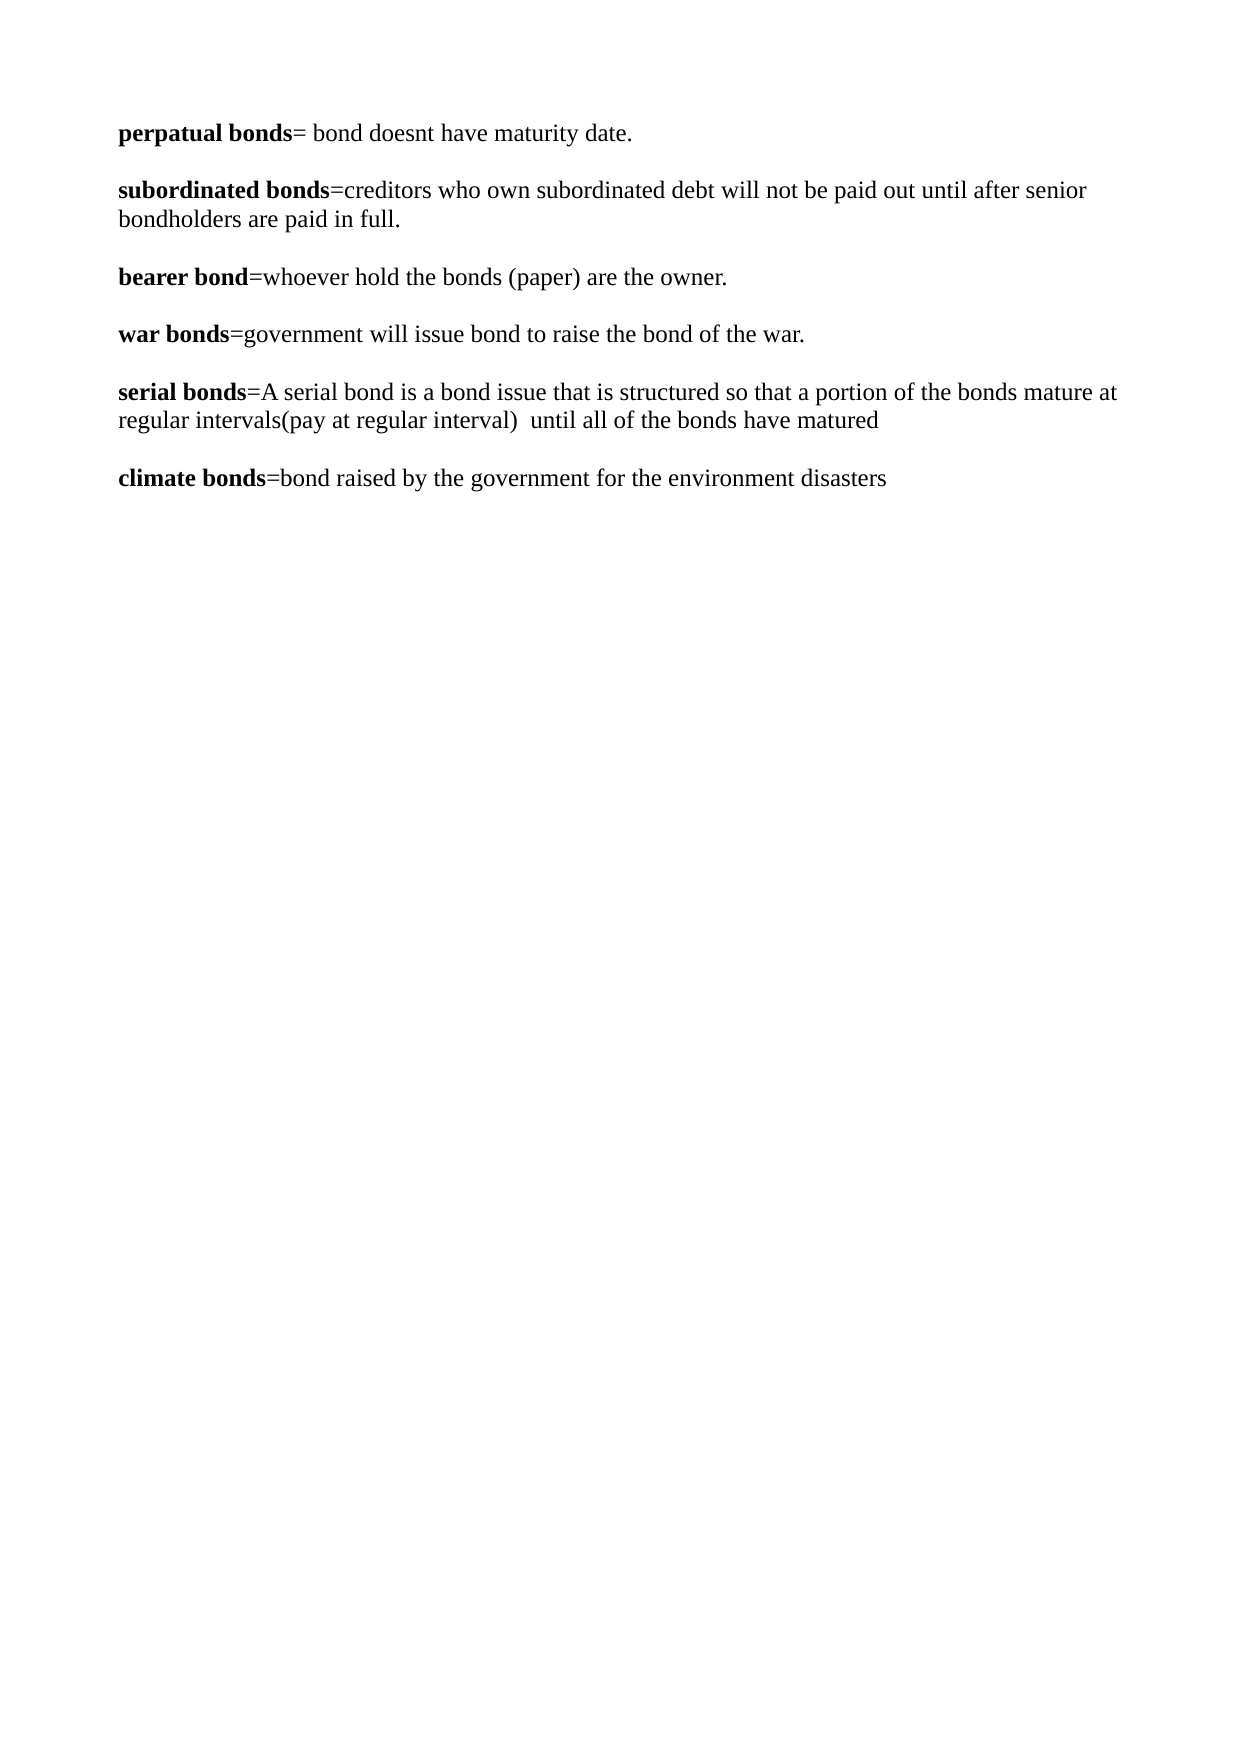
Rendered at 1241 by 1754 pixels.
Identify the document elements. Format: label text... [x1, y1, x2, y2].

text perpatual bonds= bond doesnt have maturity date. [118, 118, 1122, 147]
text war bonds=government will issue bond to raise the bond of the war. [118, 319, 1122, 348]
text subordinated bonds=creditors who own subordinated debt will not be paid out until after senior bondholders are paid in full. [118, 176, 1122, 233]
text bearer bond=whoever hold the bonds (paper) are the owner. [118, 262, 1122, 291]
text serial bonds=A serial bond is a bond issue that is structured so that a portion of the bonds mature at regular intervals(pay at regular interval) until all of the bonds have matured [118, 377, 1122, 434]
text climate bonds=bond raised by the government for the environment disasters [118, 463, 1122, 492]
